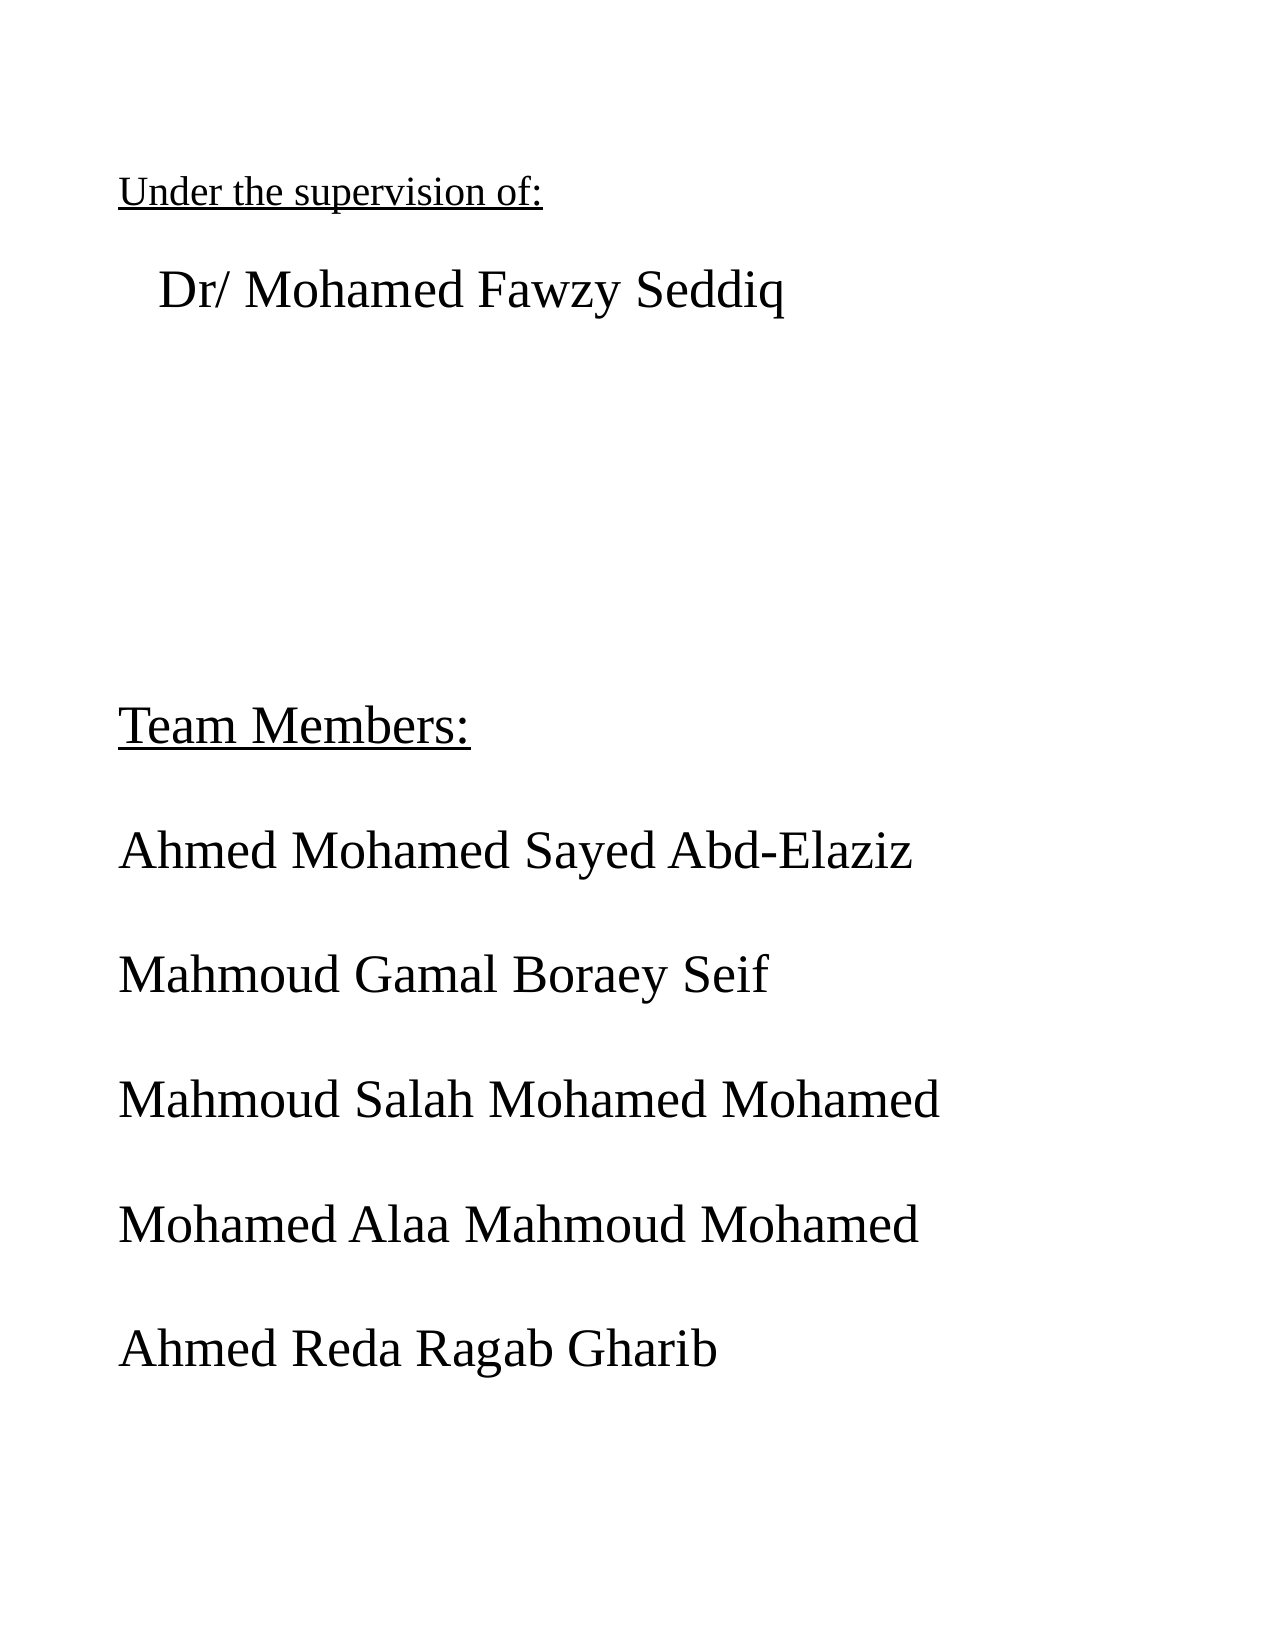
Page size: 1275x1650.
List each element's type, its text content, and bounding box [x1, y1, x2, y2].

text Team Members: [118, 693, 1157, 755]
text Mohamed Alaa Mahmoud Mohamed [118, 1191, 1157, 1254]
text Under the supervision of: [118, 166, 1157, 214]
text Mahmoud Gamal Boraey Seif [118, 942, 1157, 1004]
text Ahmed Mohamed Sayed Abd-Elaziz [118, 818, 1157, 880]
text Dr/ Mohamed Fawzy Seddiq [118, 257, 1157, 319]
text Mahmoud Salah Mohamed Mohamed [118, 1067, 1157, 1129]
text Ahmed Reda Ragab Gharib [118, 1316, 1157, 1378]
